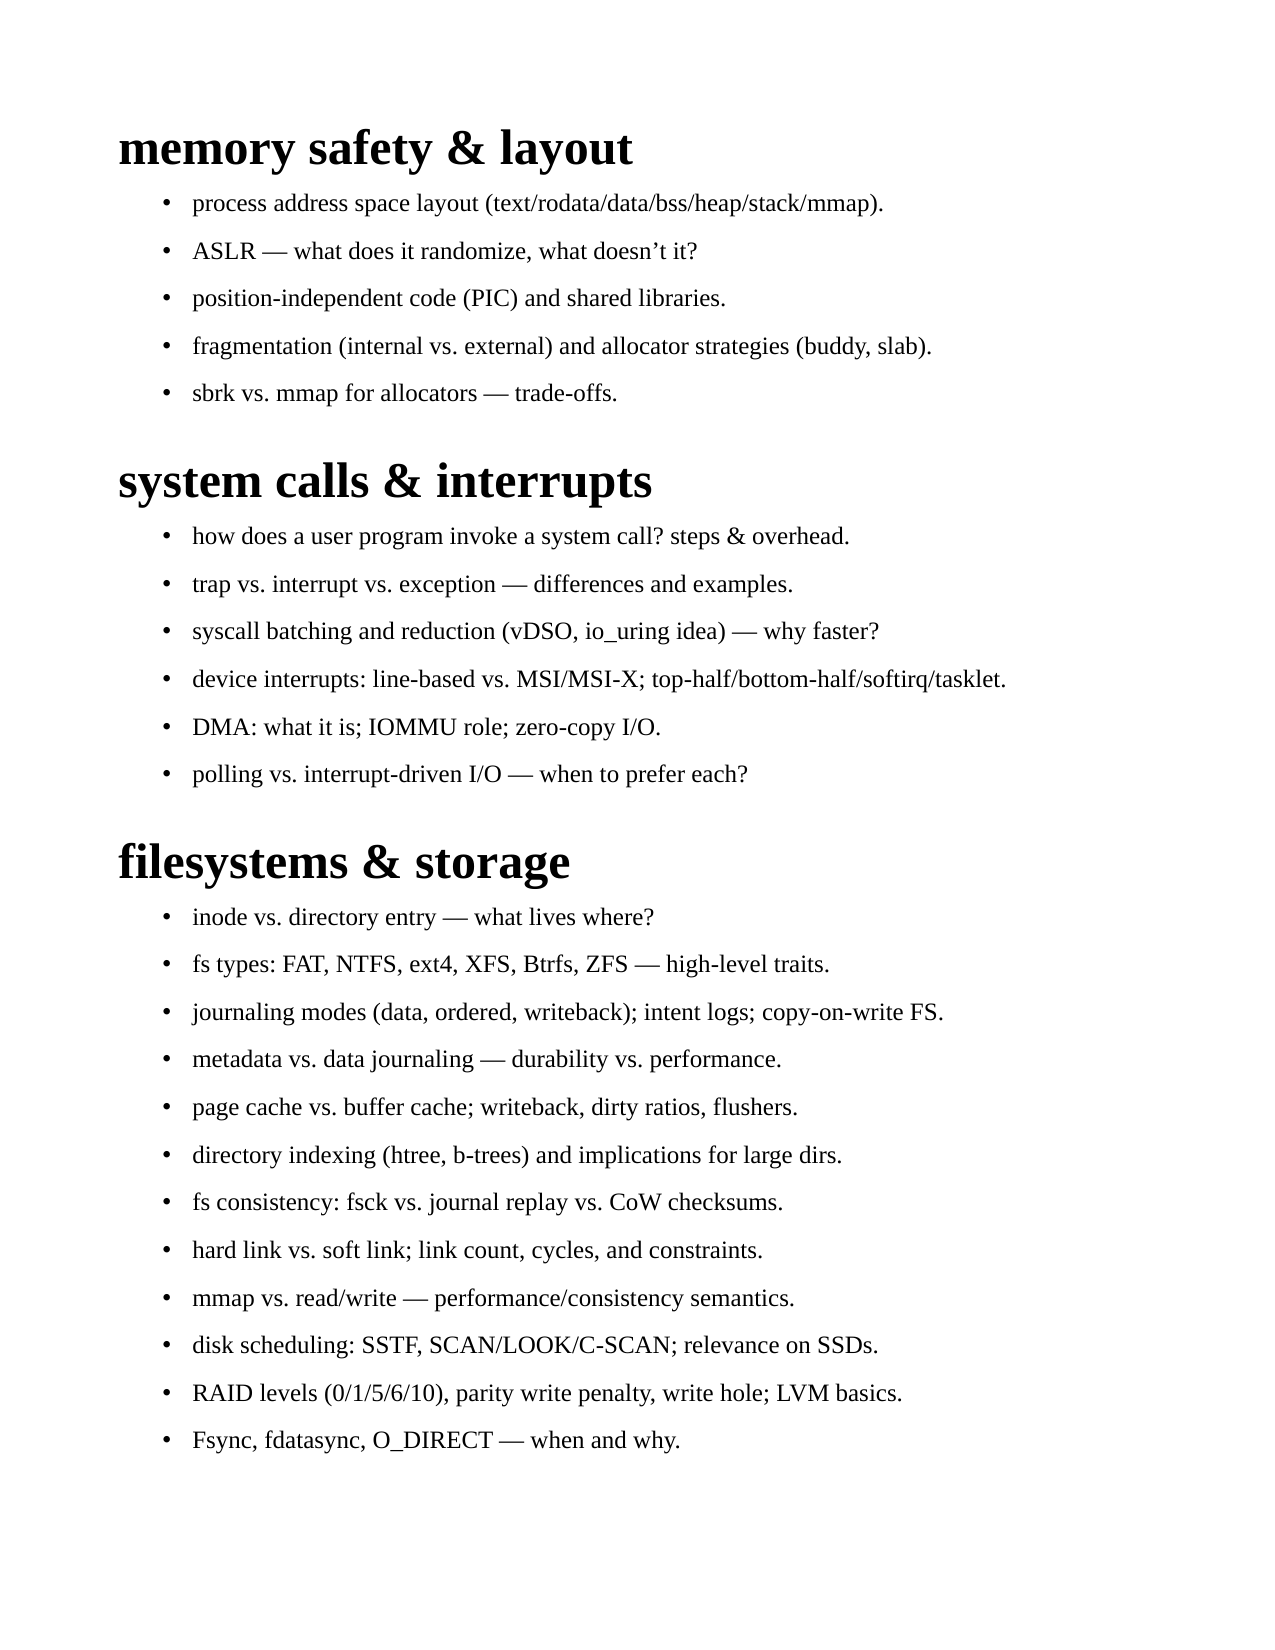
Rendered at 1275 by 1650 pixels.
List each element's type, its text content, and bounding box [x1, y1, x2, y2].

list polling vs. interrupt‑driven I/O — when to prefer each? [162, 759, 1157, 788]
subtitle system calls & interrupts [118, 451, 1157, 509]
list Fsync, fdatasync, O_DIRECT — when and why. [162, 1425, 1157, 1454]
list metadata vs. data journaling — durability vs. performance. [162, 1044, 1157, 1073]
subtitle filesystems & storage [118, 832, 1157, 889]
list how does a user program invoke a system call? steps & overhead. [162, 521, 1157, 550]
list trap vs. interrupt vs. exception — differences and examples. [162, 569, 1157, 597]
list mmap vs. read/write — performance/consistency semantics. [162, 1283, 1157, 1311]
list disk scheduling: SSTF, SCAN/LOOK/C‑SCAN; relevance on SSDs. [162, 1330, 1157, 1359]
list directory indexing (htree, b‑trees) and implications for large dirs. [162, 1140, 1157, 1168]
list inode vs. directory entry — what lives where? [162, 902, 1157, 931]
list device interrupts: line‑based vs. MSI/MSI‑X; top‑half/bottom‑half/softirq/tasklet. [162, 664, 1157, 693]
list fs consistency: fsck vs. journal replay vs. CoW checksums. [162, 1187, 1157, 1216]
list RAID levels (0/1/5/6/10), parity write penalty, write hole; LVM basics. [162, 1378, 1157, 1407]
list page cache vs. buffer cache; writeback, dirty ratios, flushers. [162, 1092, 1157, 1121]
list fragmentation (internal vs. external) and allocator strategies (buddy, slab). [162, 331, 1157, 360]
list process address space layout (text/rodata/data/bss/heap/stack/mmap). [162, 188, 1157, 217]
list sbrk vs. mmap for allocators — trade‑offs. [162, 378, 1157, 407]
list hard link vs. soft link; link count, cycles, and constraints. [162, 1235, 1157, 1264]
list journaling modes (data, ordered, writeback); intent logs; copy‑on‑write FS. [162, 997, 1157, 1026]
list position‑independent code (PIC) and shared libraries. [162, 283, 1157, 312]
list syscall batching and reduction (vDSO, io_uring idea) — why faster? [162, 616, 1157, 645]
list fs types: FAT, NTFS, ext4, XFS, Btrfs, ZFS — high‑level traits. [162, 949, 1157, 978]
list ASLR — what does it randomize, what doesn’t it? [162, 236, 1157, 264]
subtitle memory safety & layout [118, 118, 1157, 176]
list DMA: what it is; IOMMU role; zero‑copy I/O. [162, 712, 1157, 740]
